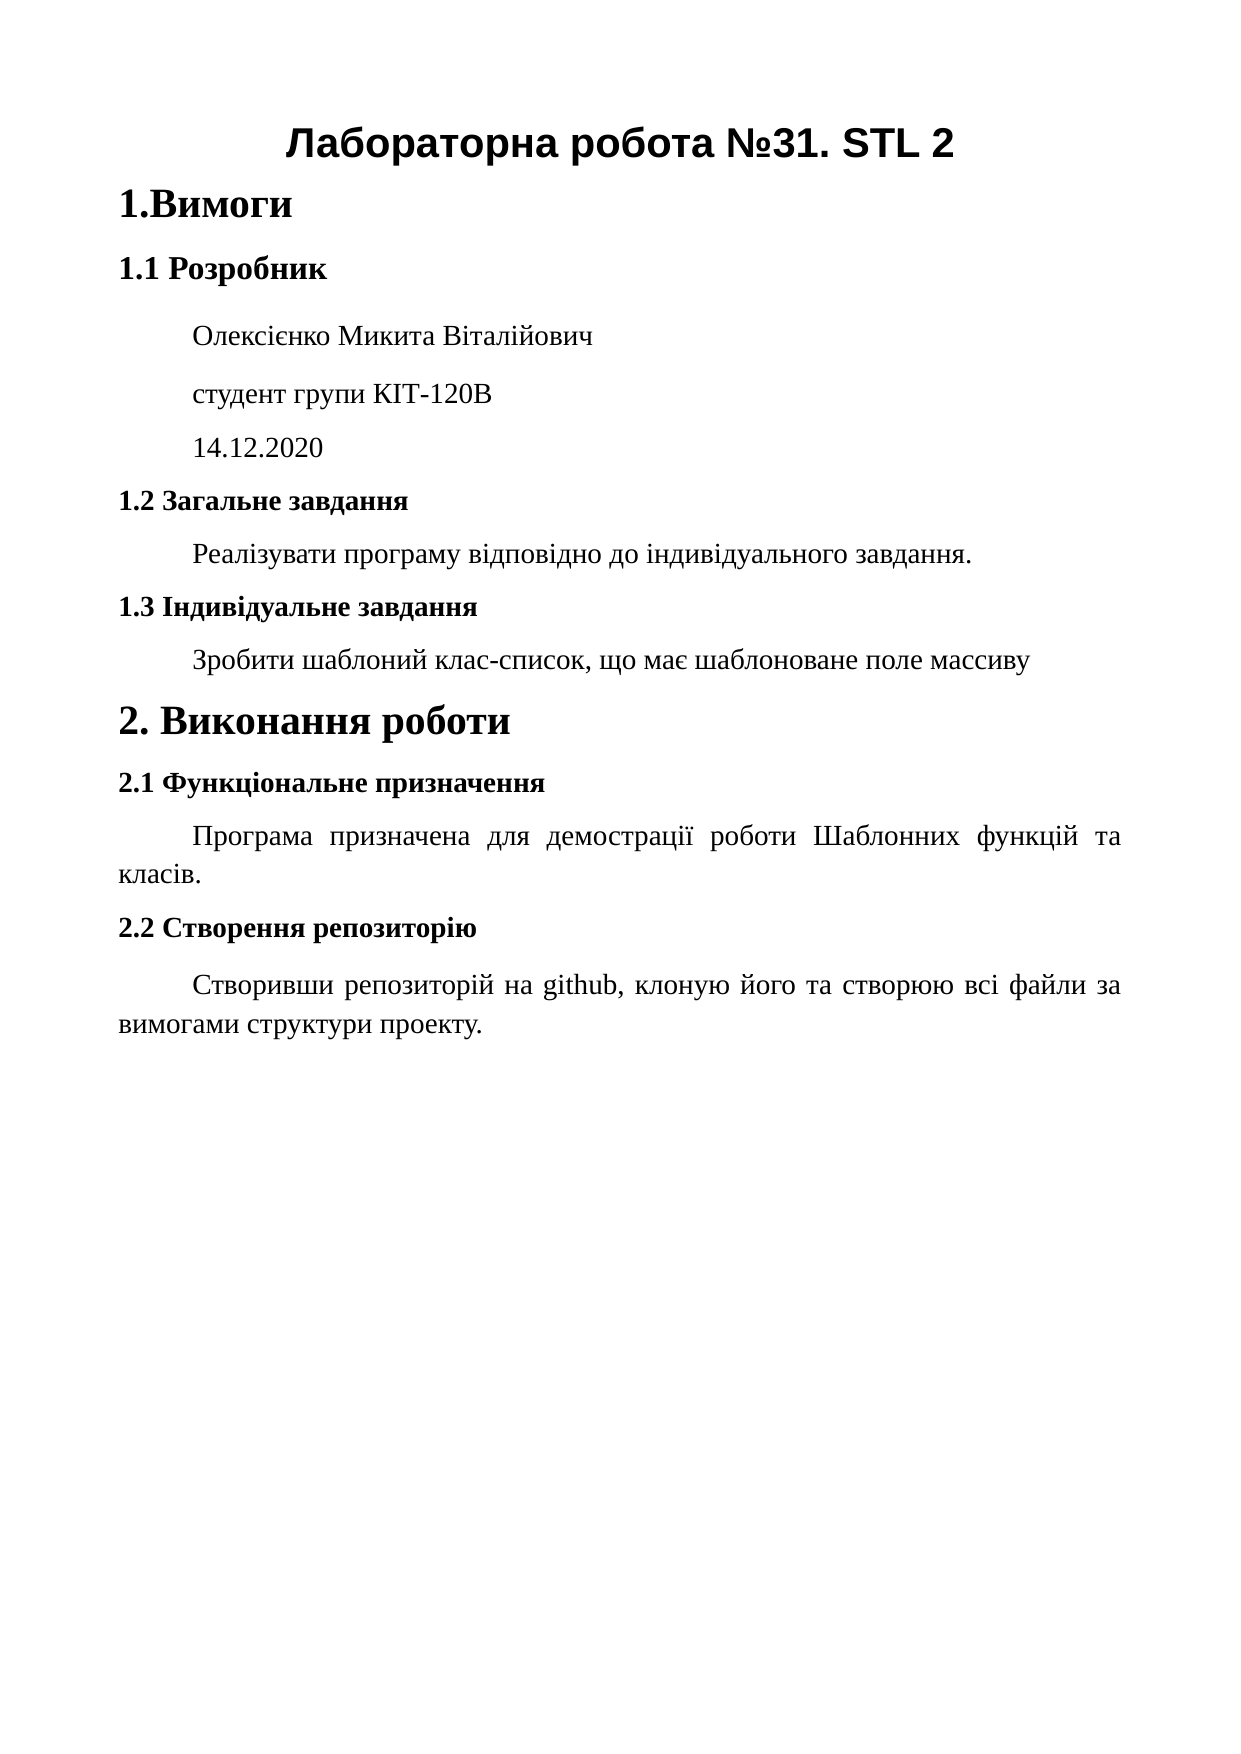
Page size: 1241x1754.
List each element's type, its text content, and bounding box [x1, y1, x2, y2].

text Програма призначена для демострації роботи Шаблонних функцій та класів. [118, 818, 1122, 890]
text 14.12.2020 [118, 430, 1122, 463]
text 1.1 Розробник [118, 248, 1122, 287]
text 2.2 Створення репозиторію [118, 910, 1122, 943]
text Реалізувати програму відповідно до індивідуального завдання. [118, 536, 1122, 569]
text Створивши репозиторій на github, клоную його та створюю всі файли за вимогами структури проекту. [118, 963, 1122, 1040]
text Олексієнко Микита Віталійович [118, 307, 1122, 355]
text 1.2 Загальне завдання [118, 483, 1122, 516]
text Зробити шаблоний клас-список, що має шаблоноване поле массиву [118, 642, 1122, 676]
text 1.Вимоги [118, 178, 1122, 226]
text студент групи КІТ-120В [118, 377, 1122, 410]
text 1.3 Індивідуальне завдання [118, 589, 1122, 623]
text 2.1 Функціональне призначення [118, 765, 1122, 798]
title Лабораторна робота №31. STL 2 [118, 118, 1122, 166]
text 2. Виконання роботи [118, 695, 1122, 743]
